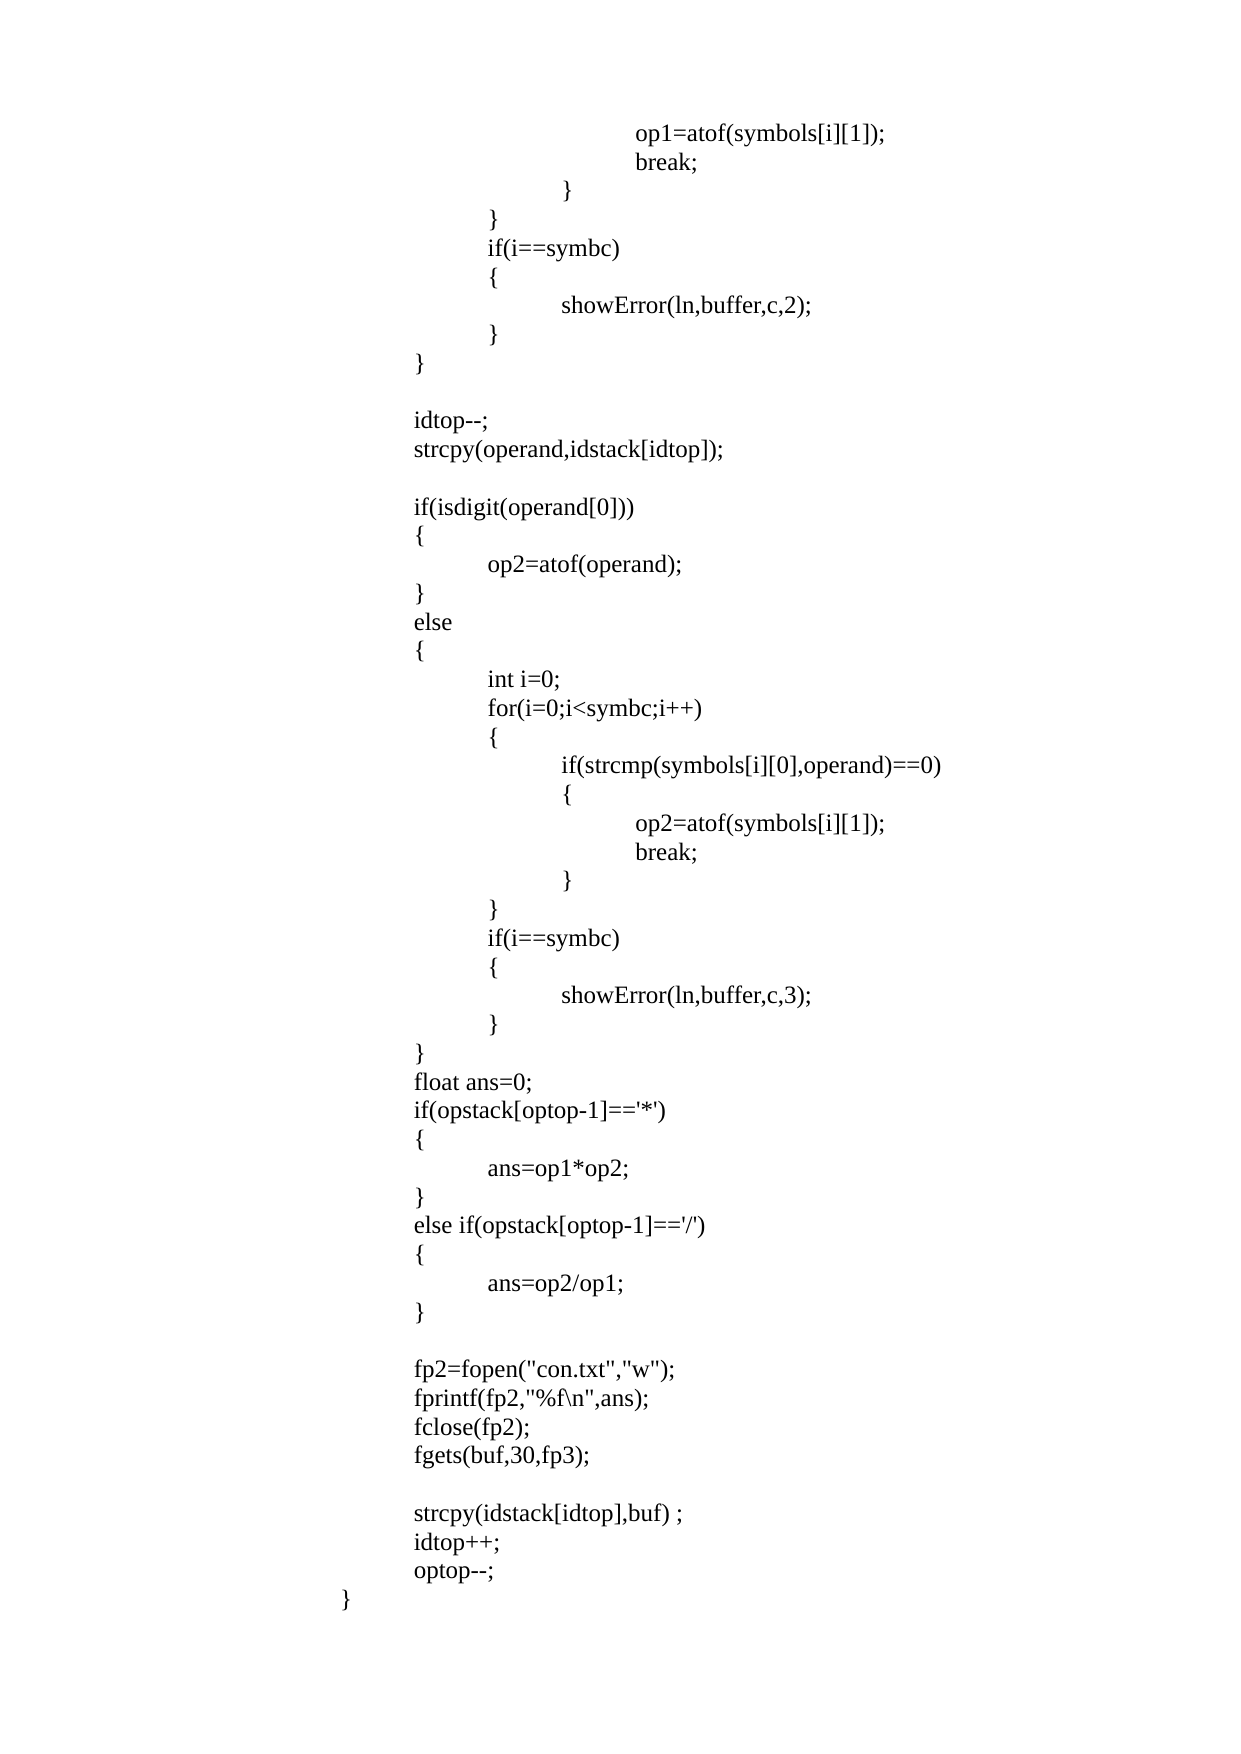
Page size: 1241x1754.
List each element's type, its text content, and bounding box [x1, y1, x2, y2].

text idtop++; [118, 1527, 1122, 1556]
text } [118, 1297, 1122, 1326]
text int i=0; [118, 664, 1122, 693]
text { [118, 262, 1122, 291]
text op1=atof(symbols[i][1]); [118, 118, 1122, 147]
text if(isdigit(operand[0])) [118, 492, 1122, 521]
text } [118, 319, 1122, 348]
text idtop--; [118, 406, 1122, 434]
text } [118, 894, 1122, 923]
text for(i=0;i<symbc;i++) [118, 693, 1122, 722]
text if(i==symbc) [118, 233, 1122, 262]
text { [118, 1124, 1122, 1153]
text if(strcmp(symbols[i][0],operand)==0) [118, 751, 1122, 779]
text else [118, 607, 1122, 636]
text strcpy(idstack[idtop],buf) ; [118, 1498, 1122, 1527]
text break; [118, 837, 1122, 866]
text ans=op1*op2; [118, 1153, 1122, 1182]
text showError(ln,buffer,c,3); [118, 981, 1122, 1009]
text { [118, 521, 1122, 549]
text { [118, 722, 1122, 751]
text float ans=0; [118, 1067, 1122, 1096]
text if(i==symbc) [118, 923, 1122, 952]
text } [118, 176, 1122, 204]
text } [118, 204, 1122, 233]
text } [118, 866, 1122, 894]
text optop--; [118, 1556, 1122, 1584]
text { [118, 636, 1122, 664]
text } [118, 1182, 1122, 1211]
text else if(opstack[optop-1]=='/') [118, 1211, 1122, 1239]
text } [118, 1038, 1122, 1067]
text { [118, 779, 1122, 808]
text if(opstack[optop-1]=='*') [118, 1096, 1122, 1124]
text fgets(buf,30,fp3); [118, 1441, 1122, 1469]
text ans=op2/op1; [118, 1268, 1122, 1297]
text fprintf(fp2,"%f\n",ans); [118, 1383, 1122, 1412]
text strcpy(operand,idstack[idtop]); [118, 434, 1122, 463]
text } [118, 348, 1122, 377]
text break; [118, 147, 1122, 176]
text } [118, 578, 1122, 607]
text } [118, 1009, 1122, 1038]
text { [118, 1239, 1122, 1268]
text fp2=fopen("con.txt","w"); [118, 1354, 1122, 1383]
text fclose(fp2); [118, 1412, 1122, 1441]
text } [118, 1584, 1122, 1613]
text op2=atof(symbols[i][1]); [118, 808, 1122, 837]
text { [118, 952, 1122, 981]
text showError(ln,buffer,c,2); [118, 291, 1122, 319]
text op2=atof(operand); [118, 549, 1122, 578]
